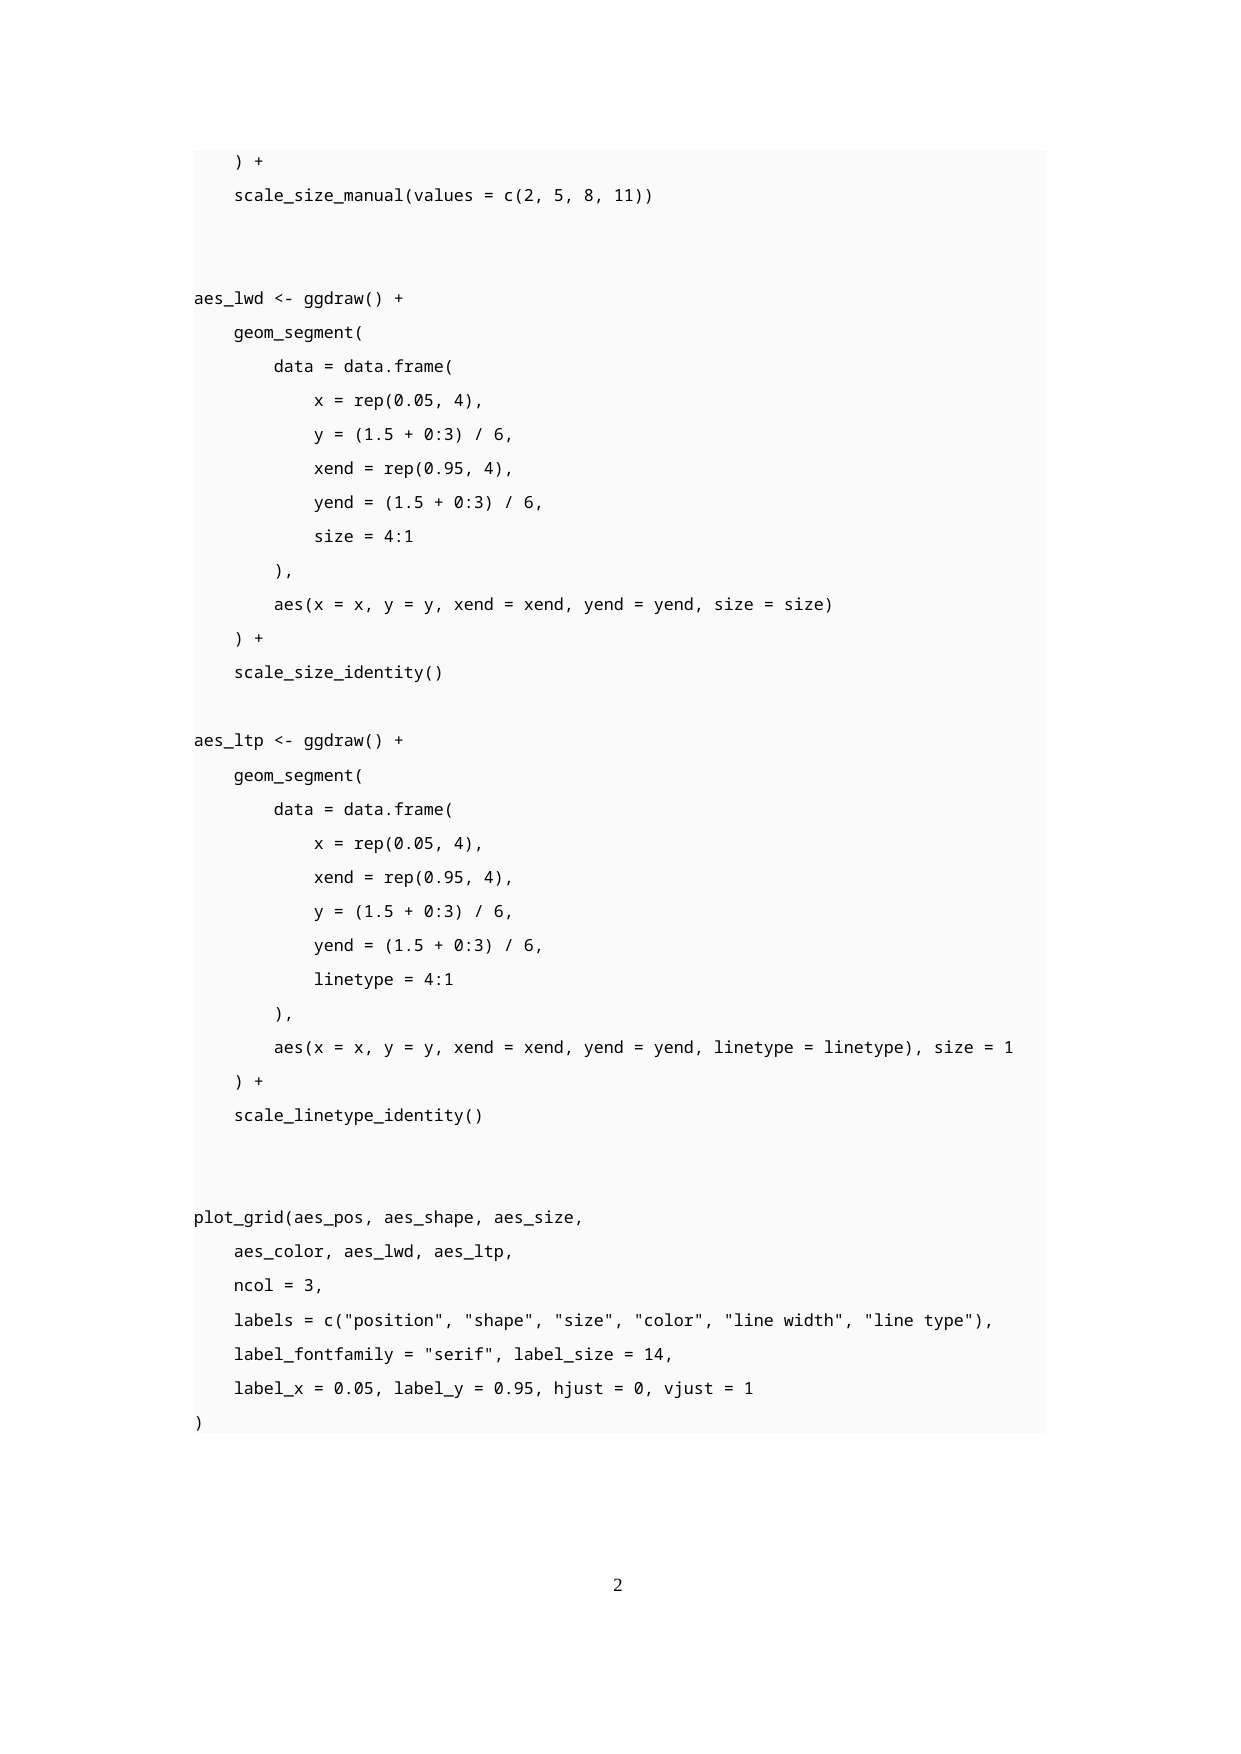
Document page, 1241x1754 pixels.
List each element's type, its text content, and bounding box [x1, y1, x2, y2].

text aes(x = x, y = y, xend = xend, yend = yend, size = size) [194, 593, 1046, 616]
text ) + [194, 627, 1046, 649]
text ncol = 3, [194, 1274, 1046, 1297]
text aes(x = x, y = y, xend = xend, yend = yend, linetype = linetype), size = 1 [194, 1036, 1046, 1058]
text ), [194, 559, 1046, 581]
text size = 4:1 [194, 525, 1046, 547]
text aes_color, aes_lwd, aes_ltp, [194, 1240, 1046, 1263]
text aes_ltp <- ggdraw() + [194, 729, 1046, 752]
text plot_grid(aes_pos, aes_shape, aes_size, [194, 1206, 1046, 1229]
text aes_lwd <- ggdraw() + [194, 286, 1046, 309]
text geom_segment( [194, 320, 1046, 343]
text linetype = 4:1 [194, 967, 1046, 990]
text xend = rep(0.95, 4), [194, 457, 1046, 479]
text geom_segment( [194, 763, 1046, 786]
text x = rep(0.05, 4), [194, 831, 1046, 854]
text y = (1.5 + 0:3) / 6, [194, 899, 1046, 922]
text ) [194, 1410, 1046, 1433]
text label_fontfamily = "serif", label_size = 14, [194, 1342, 1046, 1365]
text yend = (1.5 + 0:3) / 6, [194, 933, 1046, 956]
text ), [194, 1002, 1046, 1024]
text data = data.frame( [194, 354, 1046, 377]
text ) + [194, 150, 1046, 173]
text yend = (1.5 + 0:3) / 6, [194, 491, 1046, 513]
text ) + [194, 1070, 1046, 1092]
text data = data.frame( [194, 797, 1046, 820]
text scale_size_identity() [194, 661, 1046, 684]
text xend = rep(0.95, 4), [194, 865, 1046, 888]
text scale_linetype_identity() [194, 1104, 1046, 1126]
text label_x = 0.05, label_y = 0.95, hjust = 0, vjust = 1 [194, 1376, 1046, 1399]
text x = rep(0.05, 4), [194, 388, 1046, 411]
text labels = c("position", "shape", "size", "color", "line width", "line type"), [194, 1308, 1046, 1331]
text y = (1.5 + 0:3) / 6, [194, 422, 1046, 445]
text scale_size_manual(values = c(2, 5, 8, 11)) [194, 184, 1046, 207]
